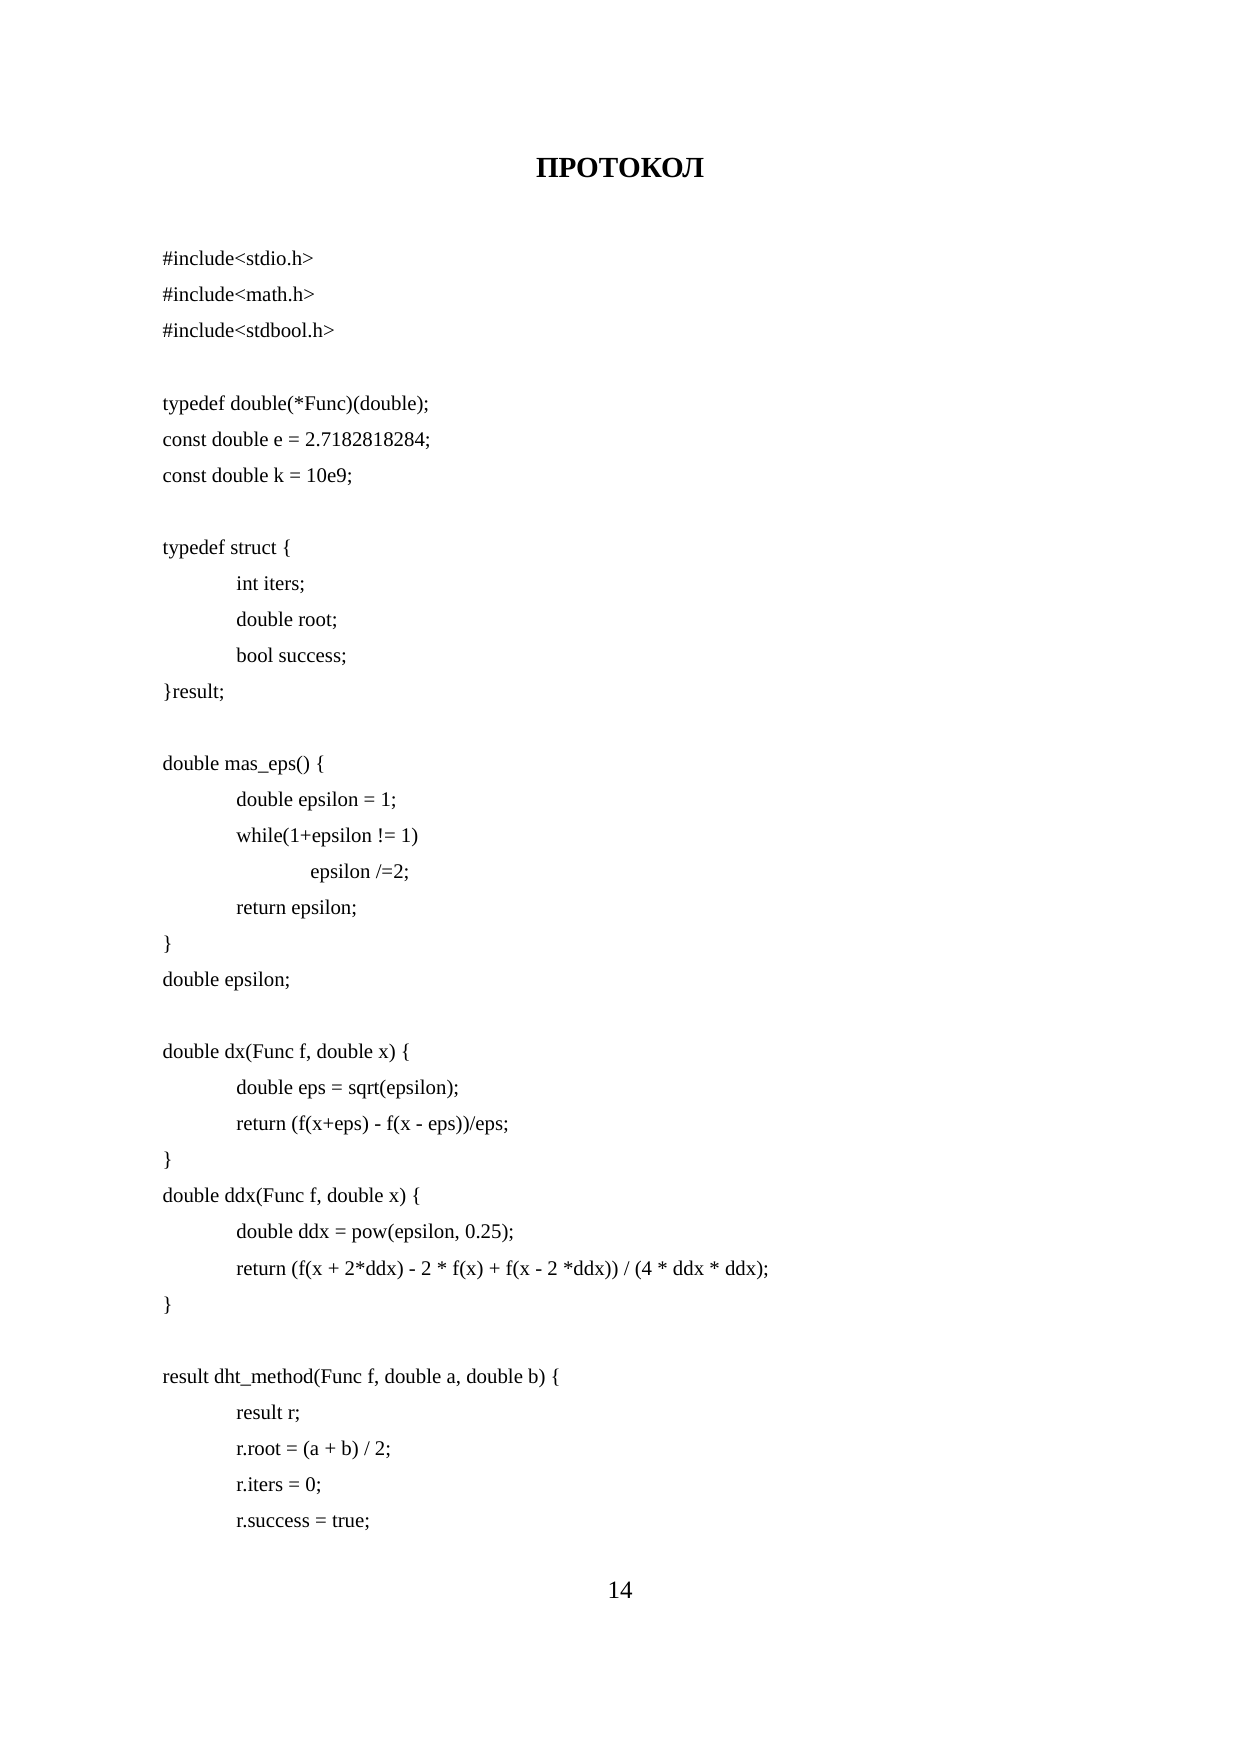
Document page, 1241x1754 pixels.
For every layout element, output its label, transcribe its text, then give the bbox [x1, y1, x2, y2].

text const double e = 2.7182818284; [88, 426, 1151, 451]
text #include<stdbool.h> [88, 318, 1151, 342]
text double mas_eps() { [88, 751, 1151, 775]
text double root; [88, 607, 1151, 631]
text double dx(Func f, double x) { [88, 1039, 1151, 1063]
text r.iters = 0; [88, 1472, 1151, 1496]
text typedef struct { [88, 534, 1151, 559]
text typedef double(*Func)(double); [88, 390, 1151, 414]
text } [88, 931, 1151, 955]
text } [88, 1291, 1151, 1316]
text r.success = true; [88, 1508, 1151, 1532]
subtitle Протокол [88, 150, 1151, 183]
text bool success; [88, 643, 1151, 667]
text result dht_method(Func f, double a, double b) { [88, 1363, 1151, 1388]
text double epsilon; [88, 967, 1151, 991]
text const double k = 10e9; [88, 462, 1151, 487]
text } [88, 1147, 1151, 1171]
text double epsilon = 1; [88, 787, 1151, 811]
text return epsilon; [88, 895, 1151, 919]
text #include<math.h> [88, 282, 1151, 306]
text while(1+epsilon != 1) [88, 823, 1151, 847]
text return (f(x + 2*ddx) - 2 * f(x) + f(x - 2 *ddx)) / (4 * ddx * ddx); [88, 1255, 1151, 1279]
text double ddx(Func f, double x) { [88, 1183, 1151, 1207]
text double eps = sqrt(epsilon); [88, 1075, 1151, 1099]
text #include<stdio.h> [88, 246, 1151, 270]
text }result; [88, 679, 1151, 703]
text r.root = (a + b) / 2; [88, 1436, 1151, 1460]
text epsilon /=2; [88, 859, 1151, 883]
text return (f(x+eps) - f(x - eps))/eps; [88, 1111, 1151, 1135]
text double ddx = pow(epsilon, 0.25); [88, 1219, 1151, 1243]
text int iters; [88, 571, 1151, 595]
text result r; [88, 1399, 1151, 1424]
